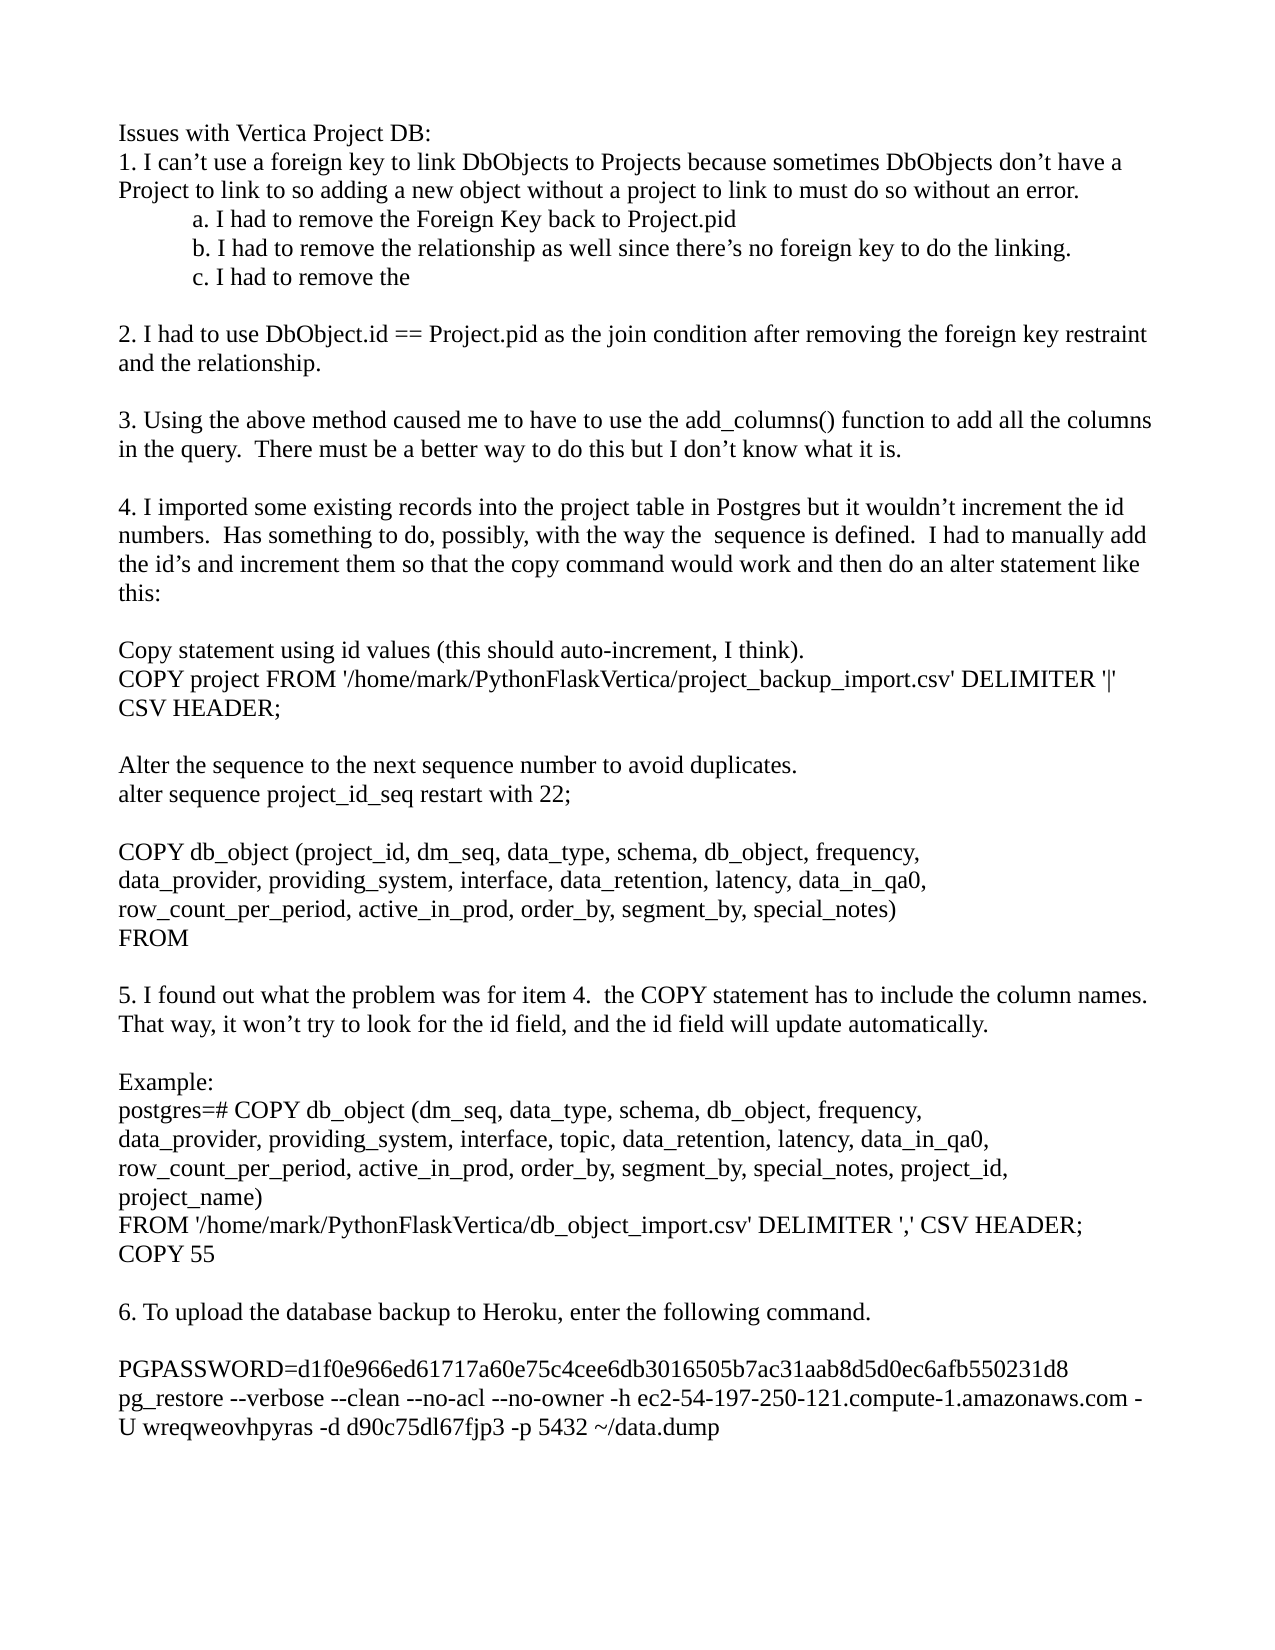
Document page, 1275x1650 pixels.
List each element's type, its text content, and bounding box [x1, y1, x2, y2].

text 4. I imported some existing records into the project table in Postgres but it wouldn’t increment the id numbers. Has something to do, possibly, with the way the sequence is defined. I had to manually add the id’s and increment them so that the copy command would work and then do an alter statement like this: [118, 492, 1157, 607]
text 2. I had to use DbObject.id == Project.pid as the join condition after removing the foreign key restraint and the relationship. [118, 319, 1157, 377]
text Issues with Vertica Project DB: [118, 118, 1157, 147]
text postgres=# COPY db_object (dm_seq, data_type, schema, db_object, frequency, [118, 1096, 1157, 1124]
text row_count_per_period, active_in_prod, order_by, segment_by, special_notes, project_id, project_name) [118, 1153, 1157, 1211]
text a. I had to remove the Foreign Key back to Project.pid [118, 204, 1157, 233]
text data_provider, providing_system, interface, data_retention, latency, data_in_qa0, [118, 866, 1157, 894]
text alter sequence project_id_seq restart with 22; [118, 779, 1157, 808]
text COPY db_object (project_id, dm_seq, data_type, schema, db_object, frequency, [118, 837, 1157, 866]
text row_count_per_period, active_in_prod, order_by, segment_by, special_notes) [118, 894, 1157, 923]
text 5. I found out what the problem was for item 4. the COPY statement has to include the column names. That way, it won’t try to look for the id field, and the id field will update automatically. [118, 981, 1157, 1038]
text 3. Using the above method caused me to have to use the add_columns() function to add all the columns in the query. There must be a better way to do this but I don’t know what it is. [118, 406, 1157, 463]
text FROM '/home/mark/PythonFlaskVertica/db_object_import.csv' DELIMITER ',' CSV HEADER; [118, 1211, 1157, 1239]
text FROM [118, 923, 1157, 952]
text Example: [118, 1067, 1157, 1096]
text c. I had to remove the [118, 262, 1157, 291]
text PGPASSWORD=d1f0e966ed61717a60e75c4cee6db3016505b7ac31aab8d5d0ec6afb550231d8 pg_restore --verbose --clean --no-acl --no-owner -h ec2-54-197-250-121.compute-1.amazonaws.com -U wreqweovhpyras -d d90c75dl67fjp3 -p 5432 ~/data.dump [118, 1354, 1157, 1441]
text data_provider, providing_system, interface, topic, data_retention, latency, data_in_qa0, [118, 1124, 1157, 1153]
text COPY project FROM '/home/mark/PythonFlaskVertica/project_backup_import.csv' DELIMITER '|' CSV HEADER; [118, 664, 1157, 722]
text Copy statement using id values (this should auto-increment, I think). [118, 636, 1157, 664]
text 6. To upload the database backup to Heroku, enter the following command. [118, 1297, 1157, 1354]
text b. I had to remove the relationship as well since there’s no foreign key to do the linking. [118, 233, 1157, 262]
text 1. I can’t use a foreign key to link DbObjects to Projects because sometimes DbObjects don’t have a Project to link to so adding a new object without a project to link to must do so without an error. [118, 147, 1157, 204]
text COPY 55 [118, 1239, 1157, 1268]
text Alter the sequence to the next sequence number to avoid duplicates. [118, 751, 1157, 779]
